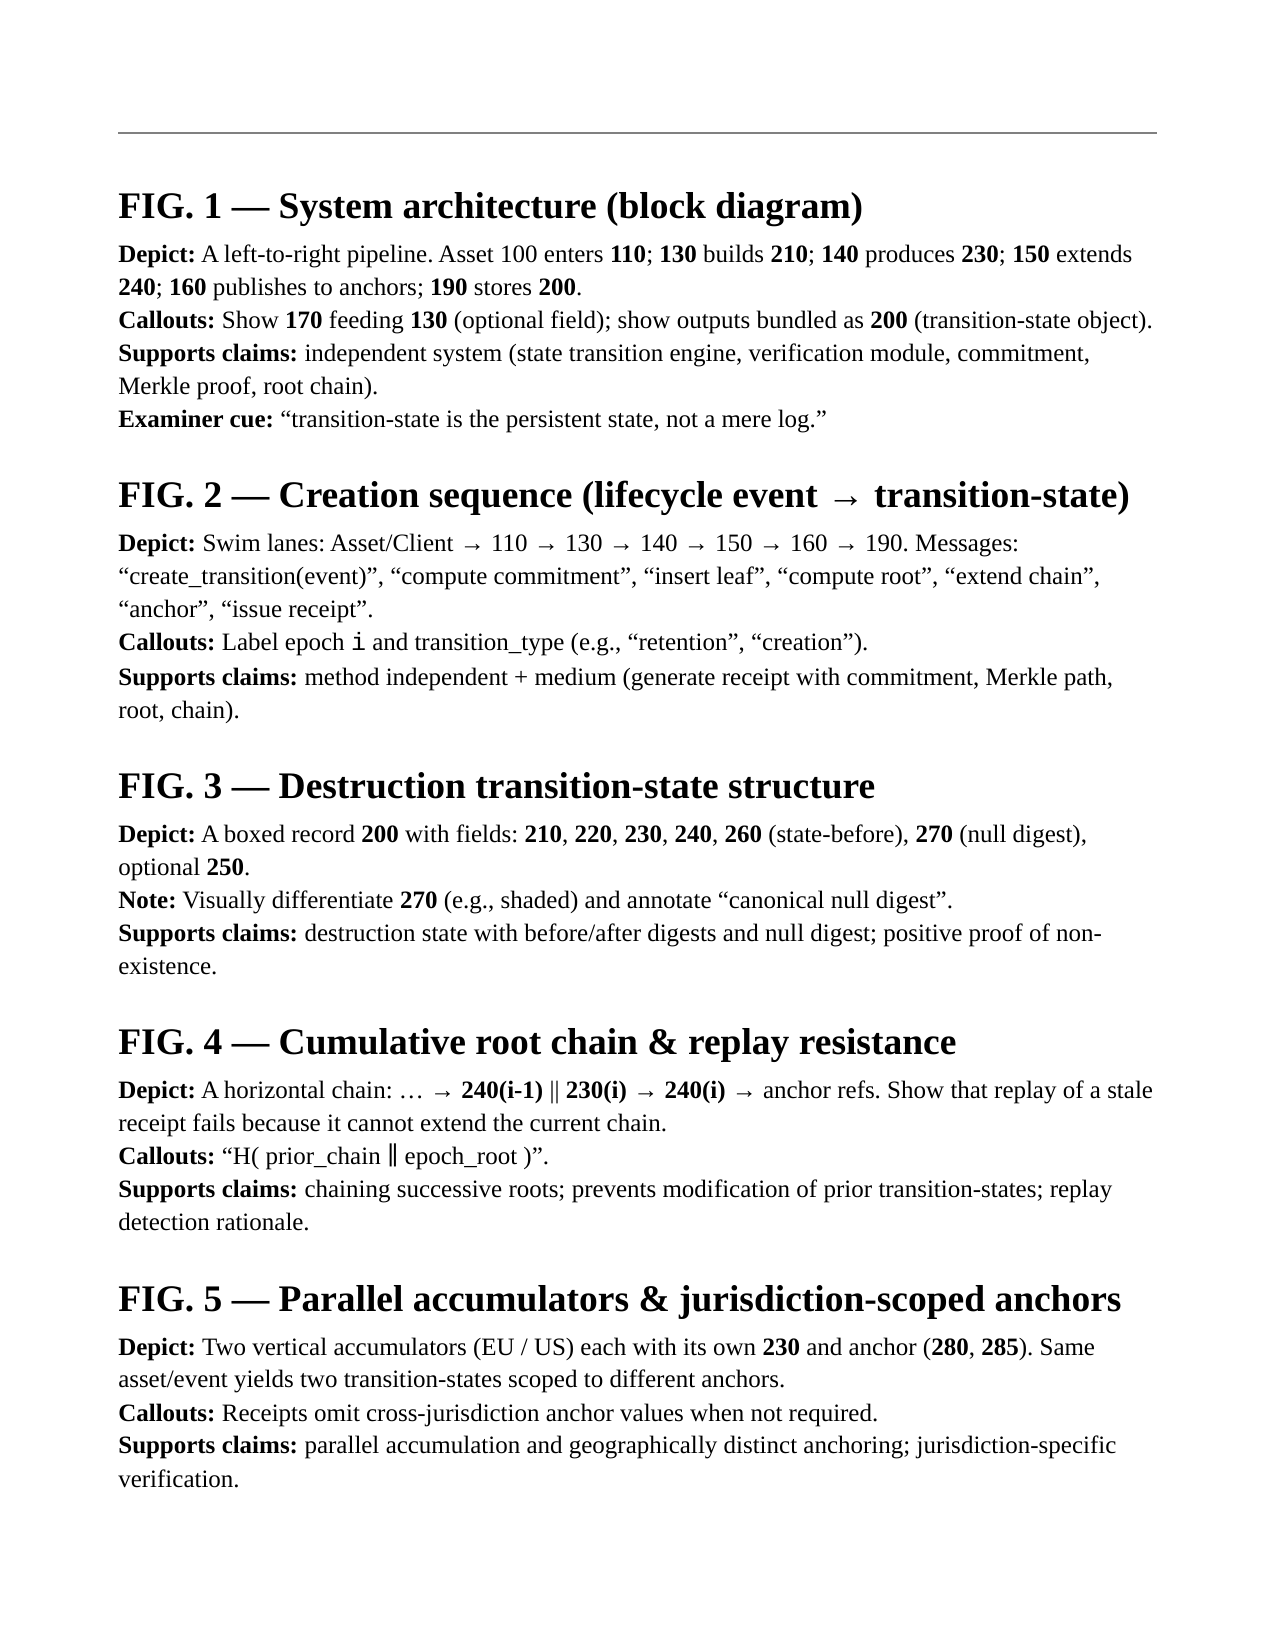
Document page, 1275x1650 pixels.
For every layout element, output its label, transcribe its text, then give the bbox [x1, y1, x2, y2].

subtitle FIG. 3 — Destruction transition-state structure [118, 764, 1157, 807]
subtitle FIG. 2 — Creation sequence (lifecycle event → transition-state) [118, 472, 1157, 516]
subtitle FIG. 5 — Parallel accumulators & jurisdiction-scoped anchors [118, 1276, 1157, 1319]
text Depict: A left-to-right pipeline. Asset 100 enters 110; 130 builds 210; 140 produces 230; 150 extends 240; 160 publishes to anchors; 190 stores 200. Callouts: Show 170 feeding 130 (optional field); show outputs bundled as 200 (transition-state object). Supports claims: independent system (state transition engine, verification module, commitment, Merkle proof, root chain). Examiner cue: “transition-state is the persistent state, not a mere log.” [118, 239, 1157, 433]
text Depict: A boxed record 200 with fields: 210, 220, 230, 240, 260 (state-before), 270 (null digest), optional 250. Note: Visually differentiate 270 (e.g., shaded) and annotate “canonical null digest”. Supports claims: destruction state with before/after digests and null digest; positive proof of non-existence. [118, 819, 1157, 980]
text Depict: Swim lanes: Asset/Client → 110 → 130 → 140 → 150 → 160 → 190. Messages: “create_transition(event)”, “compute commitment”, “insert leaf”, “compute root”, “extend chain”, “anchor”, “issue receipt”. Callouts: Label epoch i and transition_type (e.g., “retention”, “creation”). Supports claims: method independent + medium (generate receipt with commitment, Merkle path, root, chain). [118, 528, 1157, 724]
text Depict: Two vertical accumulators (EU / US) each with its own 230 and anchor (280, 285). Same asset/event yields two transition-states scoped to different anchors. Callouts: Receipts omit cross-jurisdiction anchor values when not required. Supports claims: parallel accumulation and geographically distinct anchoring; jurisdiction-specific verification. [118, 1332, 1157, 1492]
subtitle FIG. 1 — System architecture (block diagram) [118, 183, 1157, 226]
subtitle FIG. 4 — Cumulative root chain & replay resistance [118, 1020, 1157, 1063]
text Depict: A horizontal chain: … → 240(i-1) || 230(i) → 240(i) → anchor refs. Show that replay of a stale receipt fails because it cannot extend the current chain. Callouts: “H( prior_chain ∥ epoch_root )”. Supports claims: chaining successive roots; prevents modification of prior transition-states; replay detection rationale. [118, 1075, 1157, 1236]
